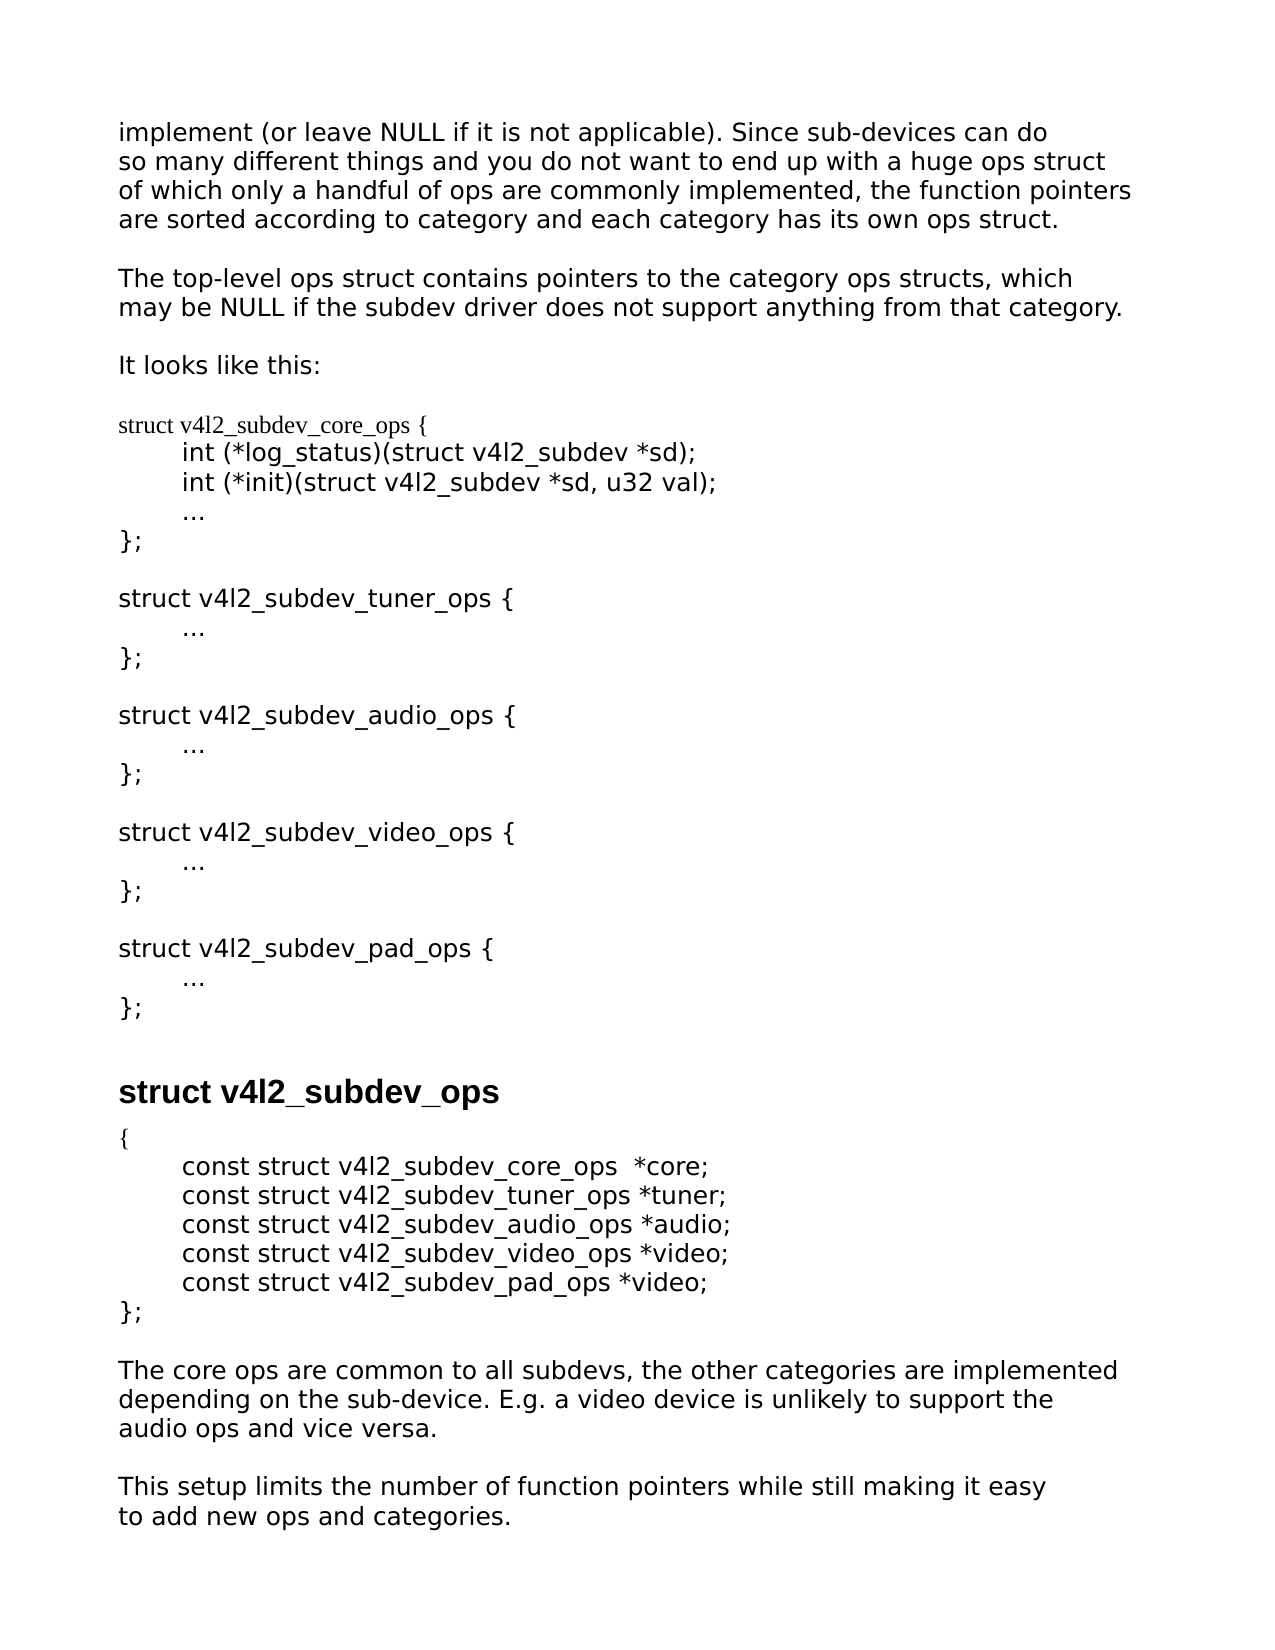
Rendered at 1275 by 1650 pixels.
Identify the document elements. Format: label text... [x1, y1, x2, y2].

text }; [118, 526, 1157, 555]
text It looks like this: [118, 351, 1157, 381]
text of which only a handful of ops are commonly implemented, the function pointers [118, 176, 1157, 206]
text The top-level ops struct contains pointers to the category ops structs, which [118, 264, 1157, 293]
text may be NULL if the subdev driver does not support anything from that category. [118, 293, 1157, 322]
text const struct v4l2_subdev_pad_ops *video; [118, 1268, 1157, 1298]
text const struct v4l2_subdev_tuner_ops *tuner; [118, 1181, 1157, 1210]
text }; [118, 993, 1157, 1022]
text depending on the sub-device. E.g. a video device is unlikely to support the [118, 1385, 1157, 1414]
text struct v4l2_subdev_video_ops { [118, 818, 1157, 847]
text const struct v4l2_subdev_core_ops *core; [118, 1152, 1157, 1181]
text { [118, 1123, 1157, 1152]
text are sorted according to category and each category has its own ops struct. [118, 206, 1157, 235]
text ... [118, 613, 1157, 643]
text struct v4l2_subdev_core_ops { [118, 410, 1157, 438]
text This setup limits the number of function pointers while still making it easy [118, 1473, 1157, 1502]
text struct v4l2_subdev_tuner_ops { [118, 584, 1157, 613]
text }; [118, 759, 1157, 788]
text ... [118, 497, 1157, 526]
text audio ops and vice versa. [118, 1414, 1157, 1443]
text struct v4l2_subdev_pad_ops { [118, 934, 1157, 963]
text int (*log_status)(struct v4l2_subdev *sd); [118, 438, 1157, 468]
text implement (or leave NULL if it is not applicable). Since sub-devices can do [118, 118, 1157, 147]
text struct v4l2_subdev_audio_ops { [118, 701, 1157, 730]
text const struct v4l2_subdev_video_ops *video; [118, 1239, 1157, 1268]
text ... [118, 847, 1157, 876]
subtitle struct v4l2_subdev_ops [118, 1072, 1157, 1111]
text The core ops are common to all subdevs, the other categories are implemented [118, 1356, 1157, 1385]
text const struct v4l2_subdev_audio_ops *audio; [118, 1210, 1157, 1239]
text }; [118, 1298, 1157, 1327]
text to add new ops and categories. [118, 1502, 1157, 1531]
text int (*init)(struct v4l2_subdev *sd, u32 val); [118, 468, 1157, 497]
text }; [118, 643, 1157, 672]
text }; [118, 876, 1157, 905]
text ... [118, 730, 1157, 759]
text ... [118, 963, 1157, 993]
text so many different things and you do not want to end up with a huge ops struct [118, 147, 1157, 176]
